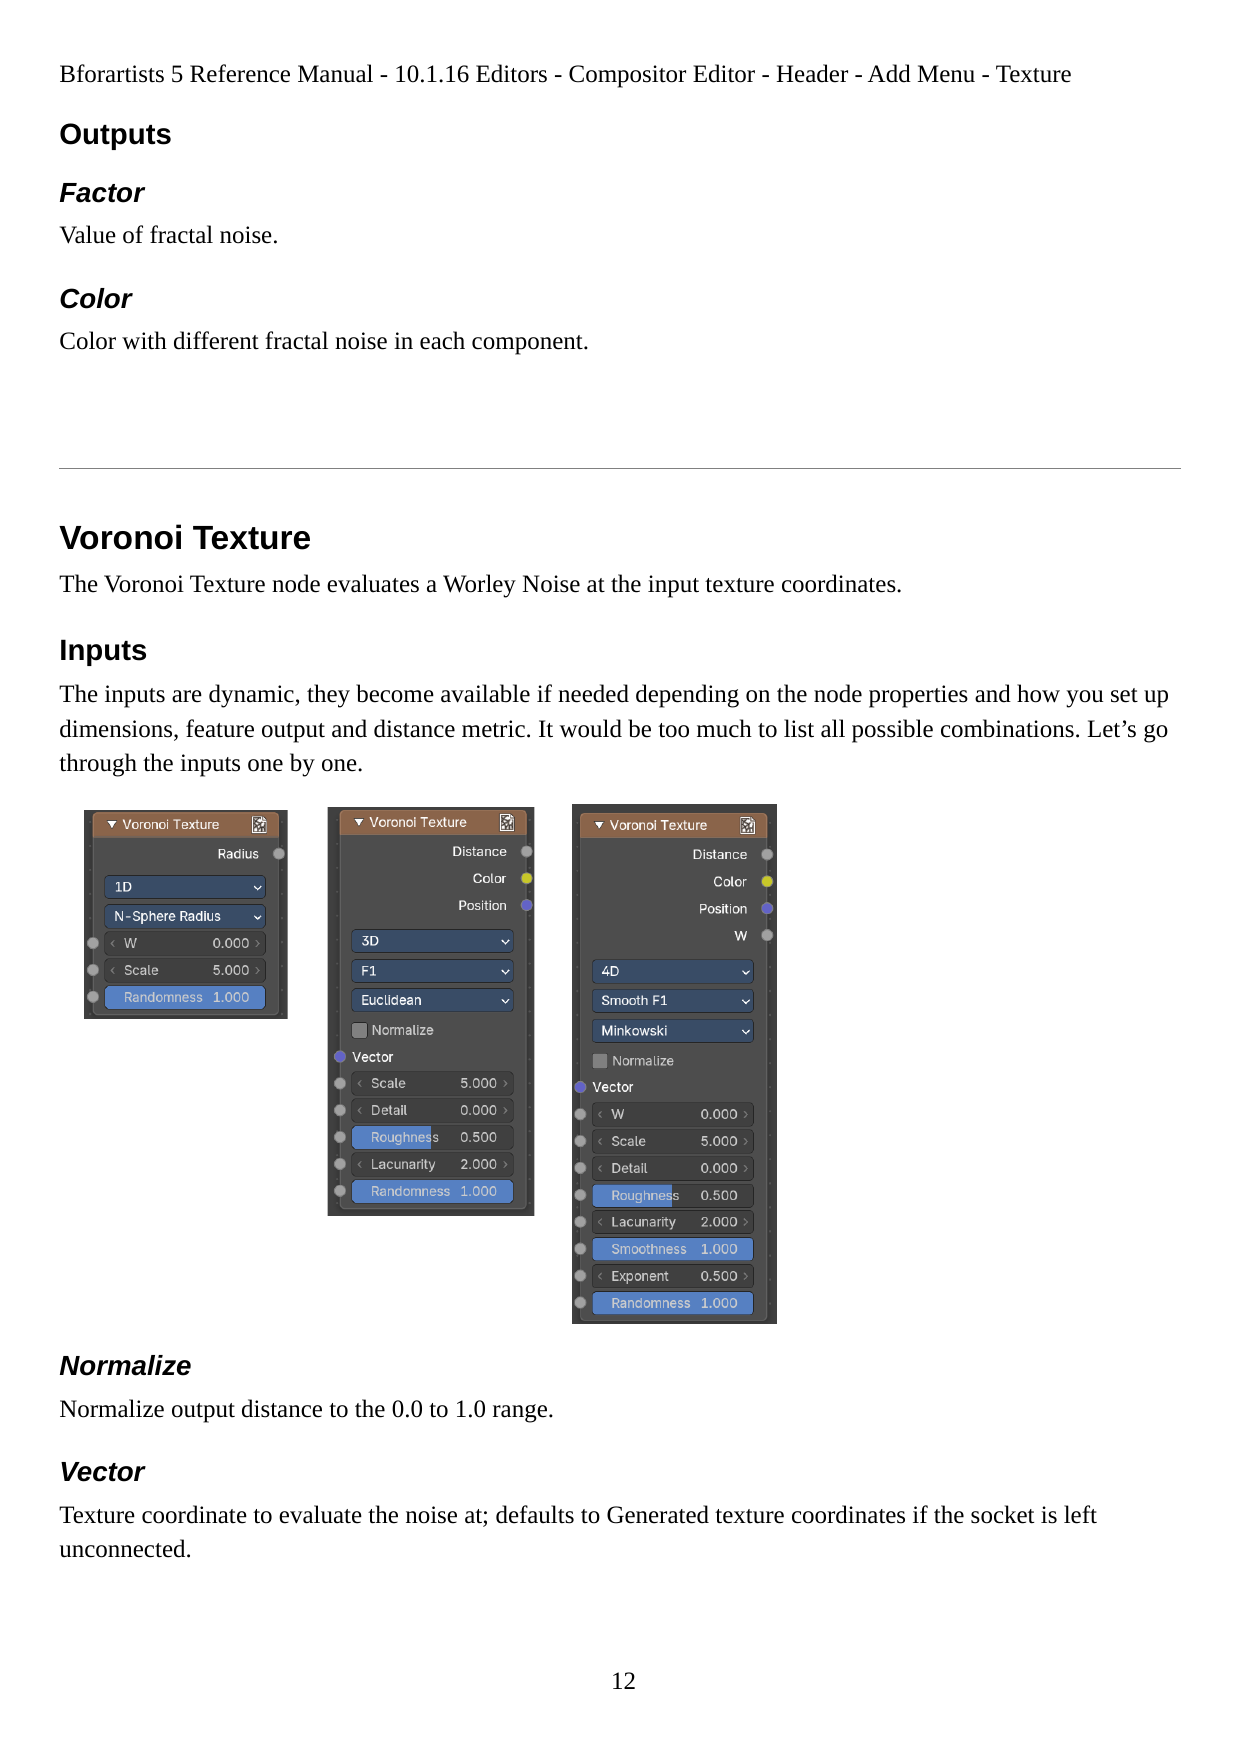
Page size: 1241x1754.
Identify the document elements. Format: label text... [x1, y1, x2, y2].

text The Voronoi Texture node evaluates a Worley Noise at the input texture coordinates. [59, 569, 1181, 598]
subtitle Outputs [59, 117, 1181, 151]
text The inputs are dynamic, they become available if needed depending on the node properties and how you set up dimensions, feature output and distance metric. It would be too much to list all possible combinations. Let’s go through the inputs one by one. [59, 679, 1181, 777]
subtitle Vector [59, 1455, 1181, 1487]
subtitle Normalize [59, 1349, 1181, 1381]
text Normalize output distance to the 0.0 to 1.0 range. [59, 1394, 1181, 1423]
text Texture coordinate to evaluate the noise at; defaults to Generated texture coordinates if the socket is left unconnected. [59, 1500, 1181, 1563]
subtitle Factor [59, 176, 1181, 208]
subtitle Inputs [59, 633, 1181, 667]
picture [327, 807, 535, 1216]
picture [572, 804, 777, 1324]
subtitle Voronoi Texture [59, 518, 1181, 557]
picture [84, 810, 288, 1019]
subtitle Color [59, 282, 1181, 314]
text Value of fractal noise. [59, 220, 1181, 249]
text Color with different fractal noise in each component. [59, 326, 1181, 355]
